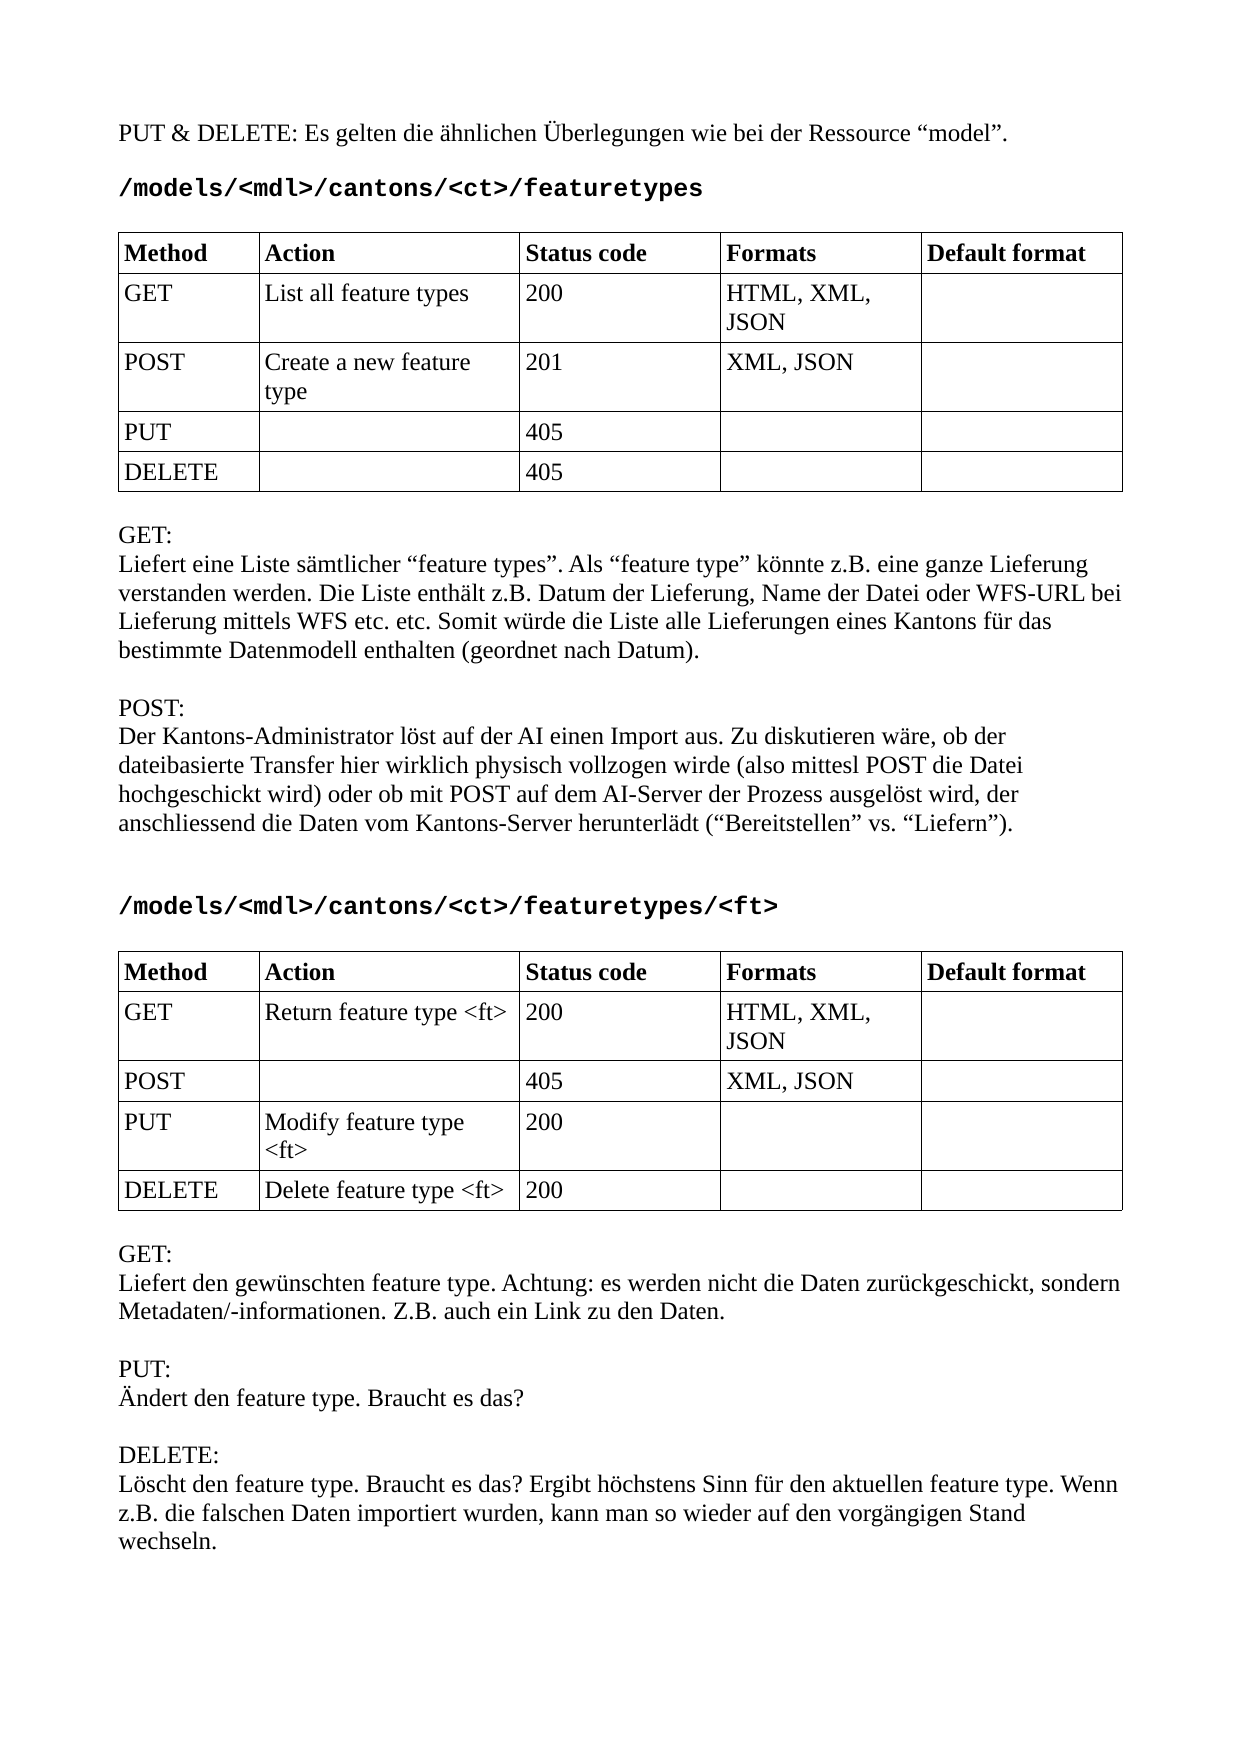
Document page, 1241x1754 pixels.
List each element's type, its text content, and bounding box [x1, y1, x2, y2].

table_cell [922, 274, 1122, 342]
table_cell PUT [119, 412, 259, 451]
table_cell GET [119, 992, 259, 1060]
table_header Status code [520, 233, 720, 273]
table_cell 200 [520, 274, 720, 342]
table_cell [922, 1171, 1122, 1210]
table_header Method [119, 233, 259, 273]
table_header Action [260, 233, 519, 273]
text GET: [118, 1239, 1122, 1268]
text Löscht den feature type. Braucht es das? Ergibt höchstens Sinn für den aktuellen feature type. Wenn z.B. die falschen Daten importiert wurden, kann man so wieder auf den vorgängigen Stand wechseln. [118, 1469, 1122, 1555]
table_cell GET [119, 274, 259, 342]
table_cell HTML, XML, JSON [721, 274, 921, 342]
table_header Status code [520, 952, 720, 991]
table_cell [922, 1102, 1122, 1170]
table_cell Modify feature type <ft> [260, 1102, 519, 1170]
text GET: [118, 520, 1122, 549]
text /models/<mdl>/cantons/<ct>/featuretypes/<ft> [118, 894, 1122, 922]
table_cell [260, 412, 519, 451]
text /models/<mdl>/cantons/<ct>/featuretypes [118, 175, 1122, 203]
table_cell [922, 452, 1122, 491]
table_cell XML, JSON [721, 343, 921, 411]
table_cell Return feature type <ft> [260, 992, 519, 1060]
table_header Default format [922, 952, 1122, 991]
table_cell [260, 452, 519, 491]
table_cell [721, 452, 921, 491]
table_cell 200 [520, 1102, 720, 1170]
table_cell 200 [520, 1171, 720, 1210]
text DELETE: [118, 1440, 1122, 1469]
table_header Formats [721, 952, 921, 991]
table_header Action [260, 952, 519, 991]
table_header Default format [922, 233, 1122, 273]
table_cell PUT [119, 1102, 259, 1170]
text Ändert den feature type. Braucht es das? [118, 1383, 1122, 1411]
table_cell 405 [520, 452, 720, 491]
table_cell 405 [520, 1061, 720, 1101]
table_cell POST [119, 343, 259, 411]
table_cell [260, 1061, 519, 1101]
table_cell Delete feature type <ft> [260, 1171, 519, 1210]
table_cell 200 [520, 992, 720, 1060]
table_cell [922, 992, 1122, 1060]
table_cell DELETE [119, 1171, 259, 1210]
table_header Method [119, 952, 259, 991]
table_cell Create a new feature type [260, 343, 519, 411]
table_cell XML, JSON [721, 1061, 921, 1101]
table_cell 405 [520, 412, 720, 451]
text Der Kantons-Administrator löst auf der AI einen Import aus. Zu diskutieren wäre, ob der dateibasierte Transfer hier wirklich physisch vollzogen wirde (also mittesl POST die Datei hochgeschickt wird) oder ob mit POST auf dem AI-Server der Prozess ausgelöst wird, der anschliessend die Daten vom Kantons-Server herunterlädt (“Bereitstellen” vs. “Liefern”). [118, 721, 1122, 836]
text PUT & DELETE: Es gelten die ähnlichen Überlegungen wie bei der Ressource “model”. [118, 118, 1122, 147]
table_cell [721, 1171, 921, 1210]
table_cell HTML, XML, JSON [721, 992, 921, 1060]
table_cell 201 [520, 343, 720, 411]
table_cell [922, 343, 1122, 411]
text PUT: [118, 1354, 1122, 1383]
text Liefert den gewünschten feature type. Achtung: es werden nicht die Daten zurückgeschickt, sondern Metadaten/-informationen. Z.B. auch ein Link zu den Daten. [118, 1268, 1122, 1325]
table_cell POST [119, 1061, 259, 1101]
table_cell DELETE [119, 452, 259, 491]
text Liefert eine Liste sämtlicher “feature types”. Als “feature type” könnte z.B. eine ganze Lieferung verstanden werden. Die Liste enthält z.B. Datum der Lieferung, Name der Datei oder WFS-URL bei Lieferung mittels WFS etc. etc. Somit würde die Liste alle Lieferungen eines Kantons für das bestimmte Datenmodell enthalten (geordnet nach Datum). [118, 549, 1122, 664]
table_cell [721, 412, 921, 451]
table_cell List all feature types [260, 274, 519, 342]
table_cell [922, 412, 1122, 451]
table_header Formats [721, 233, 921, 273]
table_cell [721, 1102, 921, 1170]
text POST: [118, 693, 1122, 721]
table_cell [922, 1061, 1122, 1101]
